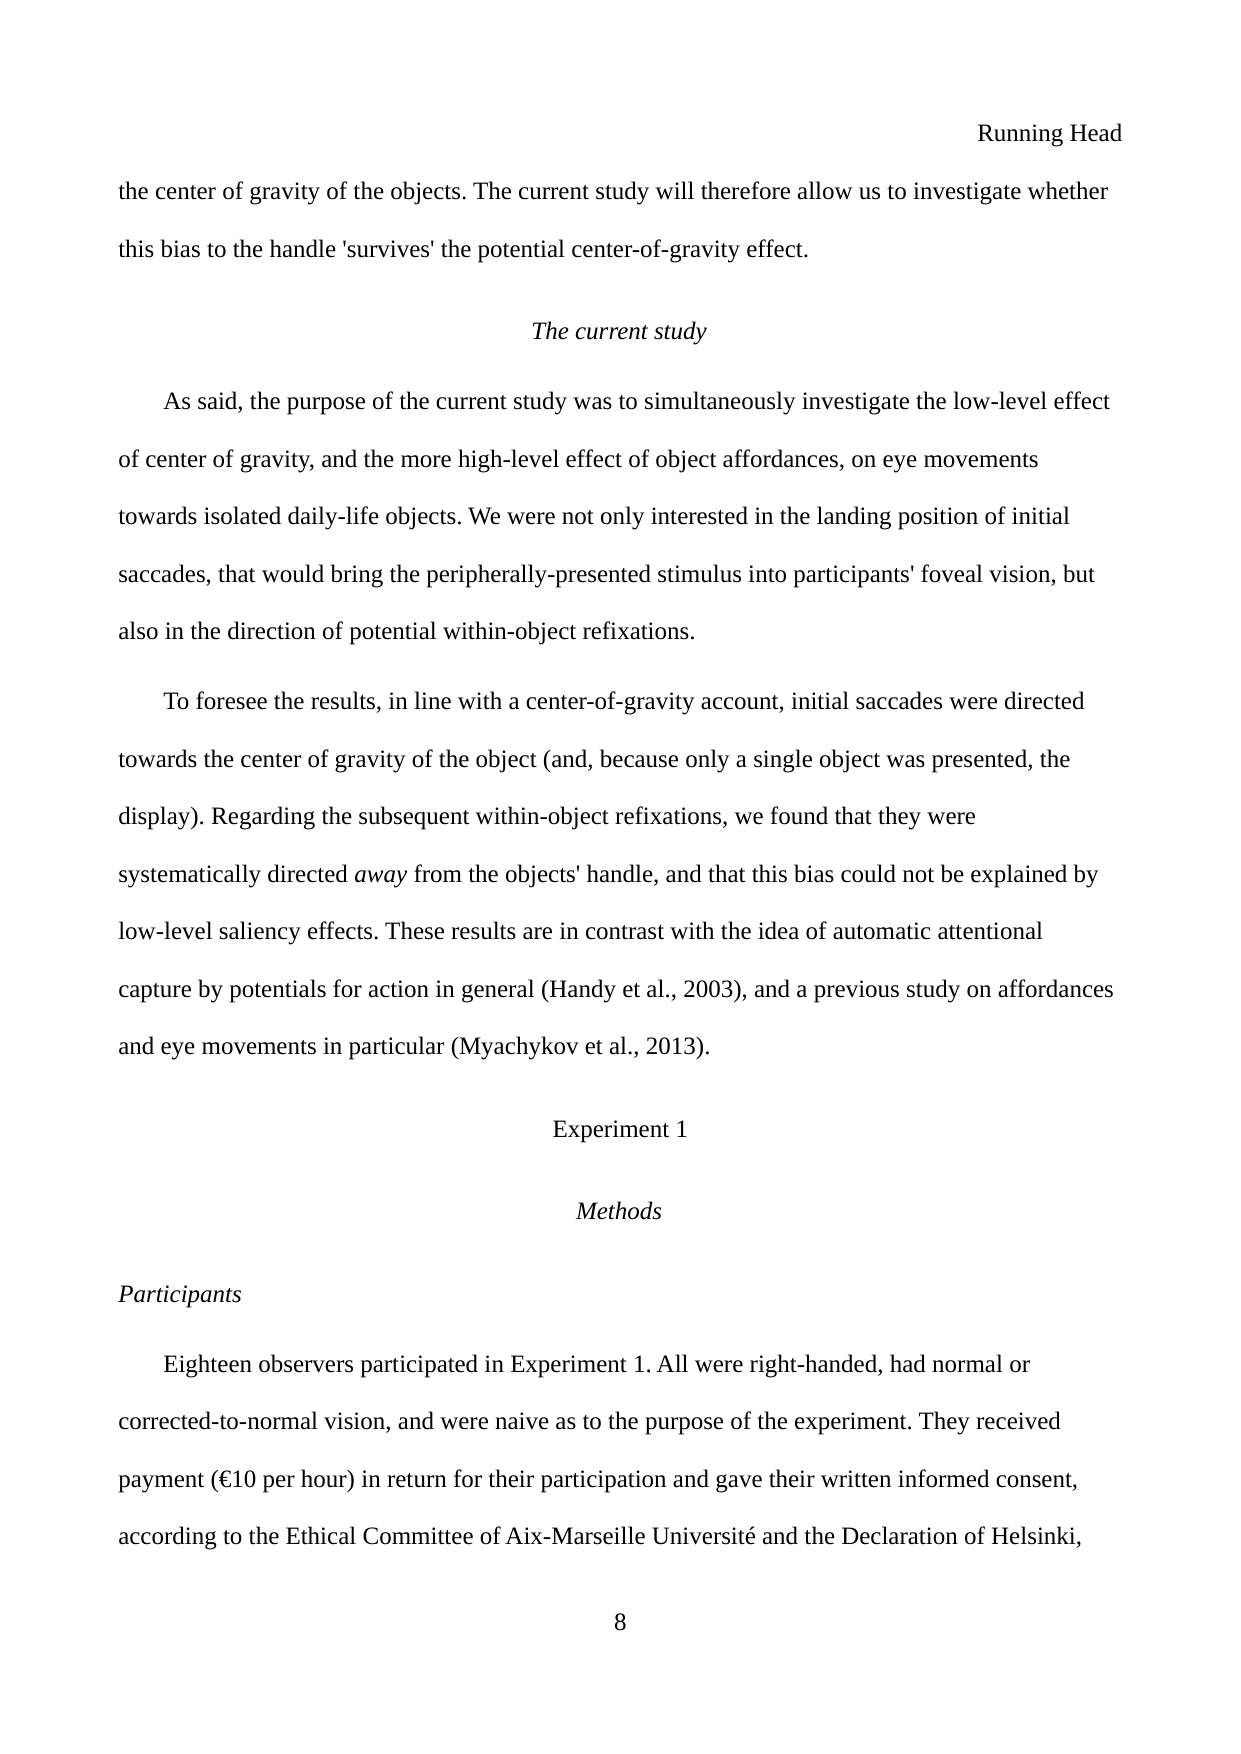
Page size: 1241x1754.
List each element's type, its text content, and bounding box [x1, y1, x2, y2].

text To foresee the results, in line with a center-of-gravity account, initial saccades were directed towards the center of gravity of the object (and, because only a single object was presented, the display). Regarding the subsequent within-object refixations, we found that they were systematically directed away from the objects' handle, and that this bias could not be explained by low-level saliency effects. These results are in contrast with the idea of automatic attentional capture by potentials for action in general (Handy et al., 2003), and a previous study on affordances and eye movements in particular (Myachykov et al., 2013). [118, 686, 1122, 1060]
text the center of gravity of the objects. The current study will therefore allow us to investigate whether this bias to the handle 'survives' the potential center-of-gravity effect. [118, 176, 1122, 263]
subtitle Methods [118, 1196, 1122, 1225]
subtitle The current study [118, 316, 1122, 345]
text Eighteen observers participated in Experiment 1. All were right-handed, had normal or corrected-to-normal vision, and were naive as to the purpose of the experiment. They received payment (€10 per hour) in return for their participation and gave their written informed consent, according to the Ethical Committee of Aix-Marseille Université and the Declaration of Helsinki, [118, 1349, 1122, 1550]
subtitle Participants [118, 1279, 1122, 1308]
text As said, the purpose of the current study was to simultaneously investigate the low-level effect of center of gravity, and the more high-level effect of object affordances, on eye movements towards isolated daily-life objects. We were not only interested in the landing position of initial saccades, that would bring the peripherally-presented stimulus into participants' foveal vision, but also in the direction of potential within-object refixations. [118, 386, 1122, 645]
subtitle Experiment 1 [118, 1114, 1122, 1143]
